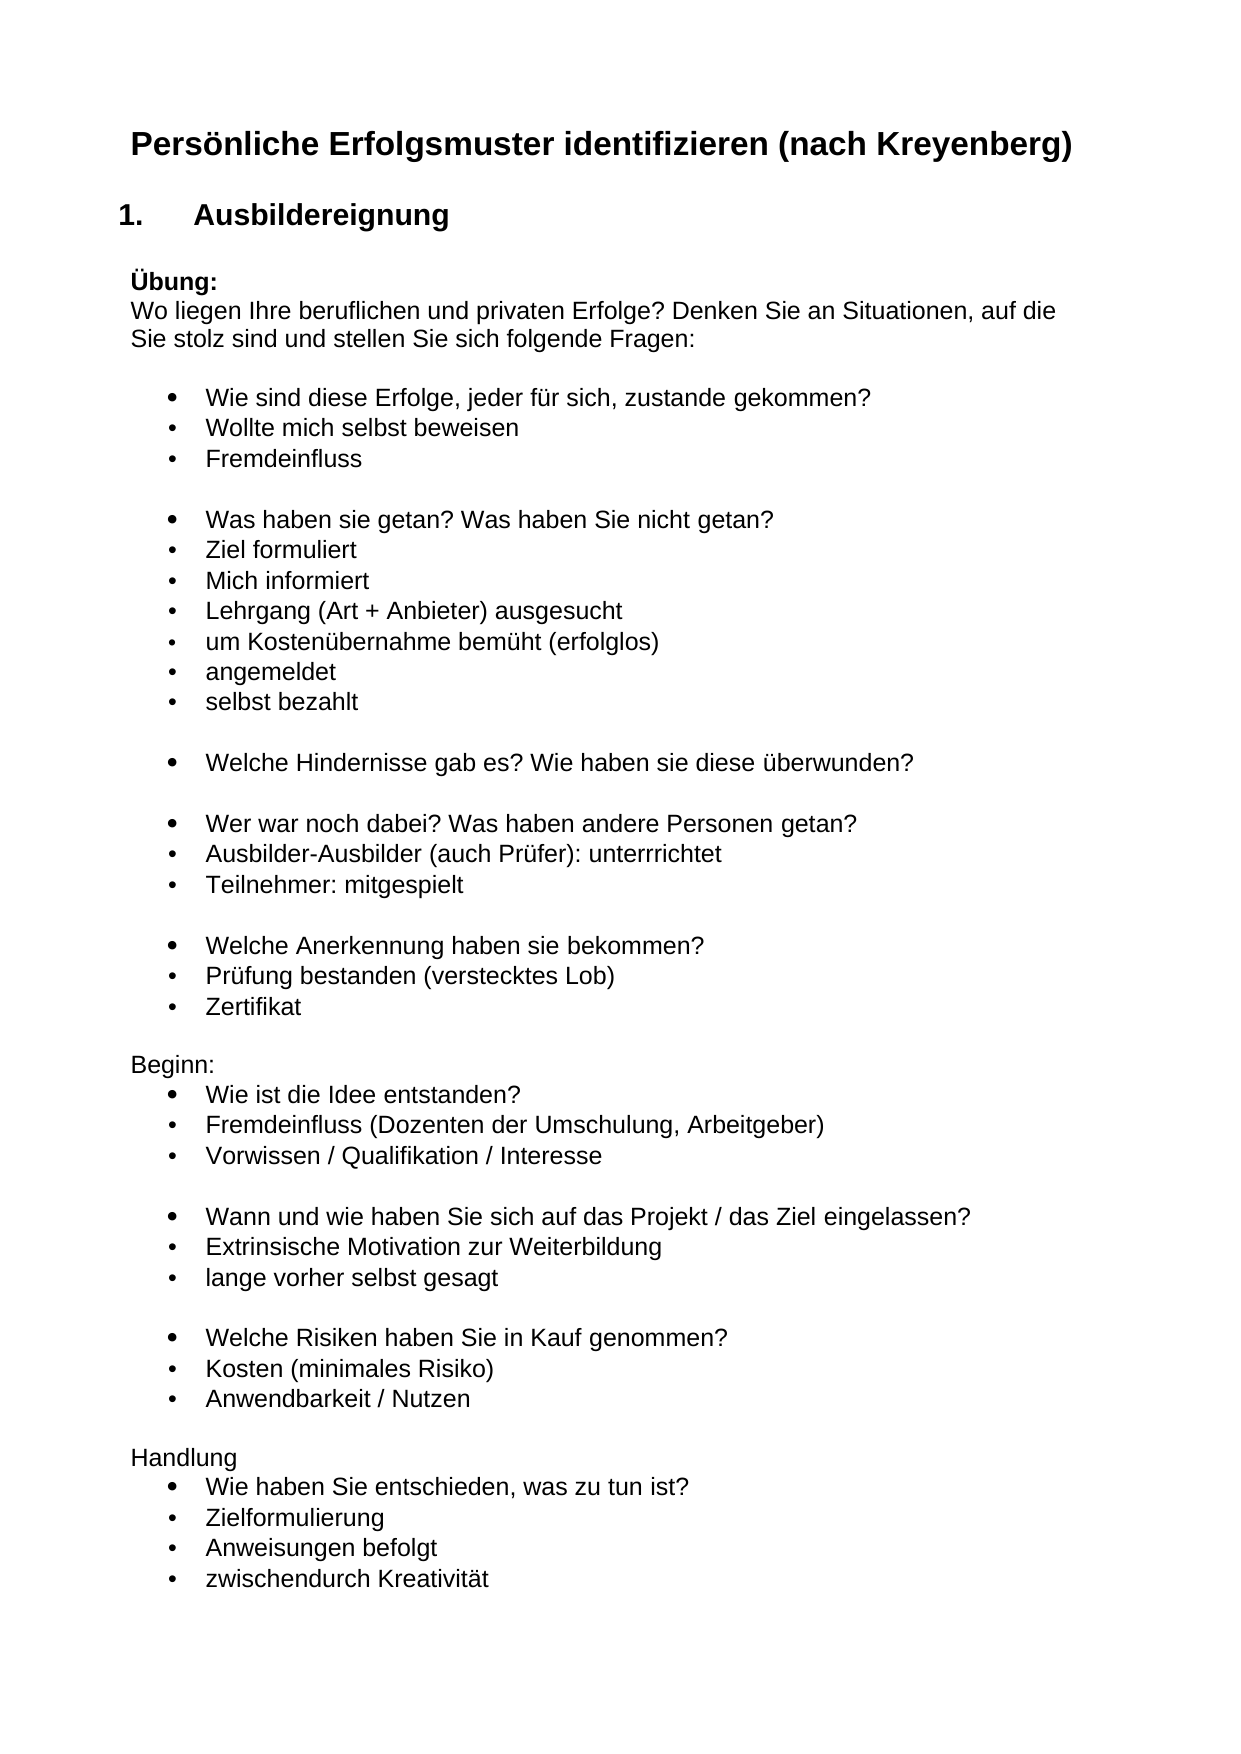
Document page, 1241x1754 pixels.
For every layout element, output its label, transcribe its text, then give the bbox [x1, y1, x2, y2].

list Was haben sie getan? Was haben Sie nicht getan? [168, 504, 1122, 534]
list um Kostenübernahme bemüht (erfolglos) [168, 626, 1122, 656]
list angemeldet [168, 656, 1122, 687]
text Beginn: [130, 1050, 1122, 1079]
list Zertifikat [168, 991, 1122, 1021]
list Wie sind diese Erfolge, jeder für sich, zustande gekommen? [168, 382, 1122, 412]
list Anwendbarkeit / Nutzen [168, 1383, 1122, 1414]
list Extrinsische Motivation zur Weiterbildung [168, 1231, 1122, 1262]
list Fremdeinfluss (Dozenten der Umschulung, Arbeitgeber) [168, 1109, 1122, 1140]
list Ausbildereignung [118, 197, 1122, 232]
list zwischendurch Kreativität [168, 1563, 1122, 1593]
list Mich informiert [168, 565, 1122, 595]
list Zielformulierung [168, 1502, 1122, 1532]
text Handlung [130, 1442, 1122, 1471]
subtitle Übung: [130, 267, 1122, 296]
list Welche Anerkennung haben sie bekommen? [168, 930, 1122, 960]
list Wie haben Sie entschieden, was zu tun ist? [168, 1471, 1122, 1502]
list Wollte mich selbst beweisen [168, 412, 1122, 443]
list selbst bezahlt [168, 687, 1122, 717]
text Wo liegen Ihre beruflichen und privaten Erfolge? Denken Sie an Situationen, auf die Sie stolz sind und stellen Sie sich folgende Fragen: [130, 296, 1097, 353]
list Anweisungen befolgt [168, 1532, 1122, 1563]
list lange vorher selbst gesagt [168, 1262, 1122, 1292]
list Wie ist die Idee entstanden? [168, 1079, 1122, 1109]
list Prüfung bestanden (verstecktes Lob) [168, 960, 1122, 991]
list Kosten (minimales Risiko) [168, 1353, 1122, 1383]
list Vorwissen / Qualifikation / Interesse [168, 1140, 1122, 1170]
list Lehrgang (Art + Anbieter) ausgesucht [168, 595, 1122, 626]
list Fremdeinfluss [168, 443, 1122, 473]
list Wer war noch dabei? Was haben andere Personen getan? [168, 808, 1122, 839]
list Welche Hindernisse gab es? Wie haben sie diese überwunden? [168, 747, 1122, 778]
text Persönliche Erfolgsmuster identifizieren (nach Kreyenberg) [130, 124, 1122, 162]
list Wann und wie haben Sie sich auf das Projekt / das Ziel eingelassen? [168, 1201, 1122, 1231]
list Teilnehmer: mitgespielt [168, 869, 1122, 899]
list Ziel formuliert [168, 534, 1122, 565]
list Ausbilder-Ausbilder (auch Prüfer): unterrrichtet [168, 839, 1122, 869]
list Welche Risiken haben Sie in Kauf genommen? [168, 1322, 1122, 1353]
